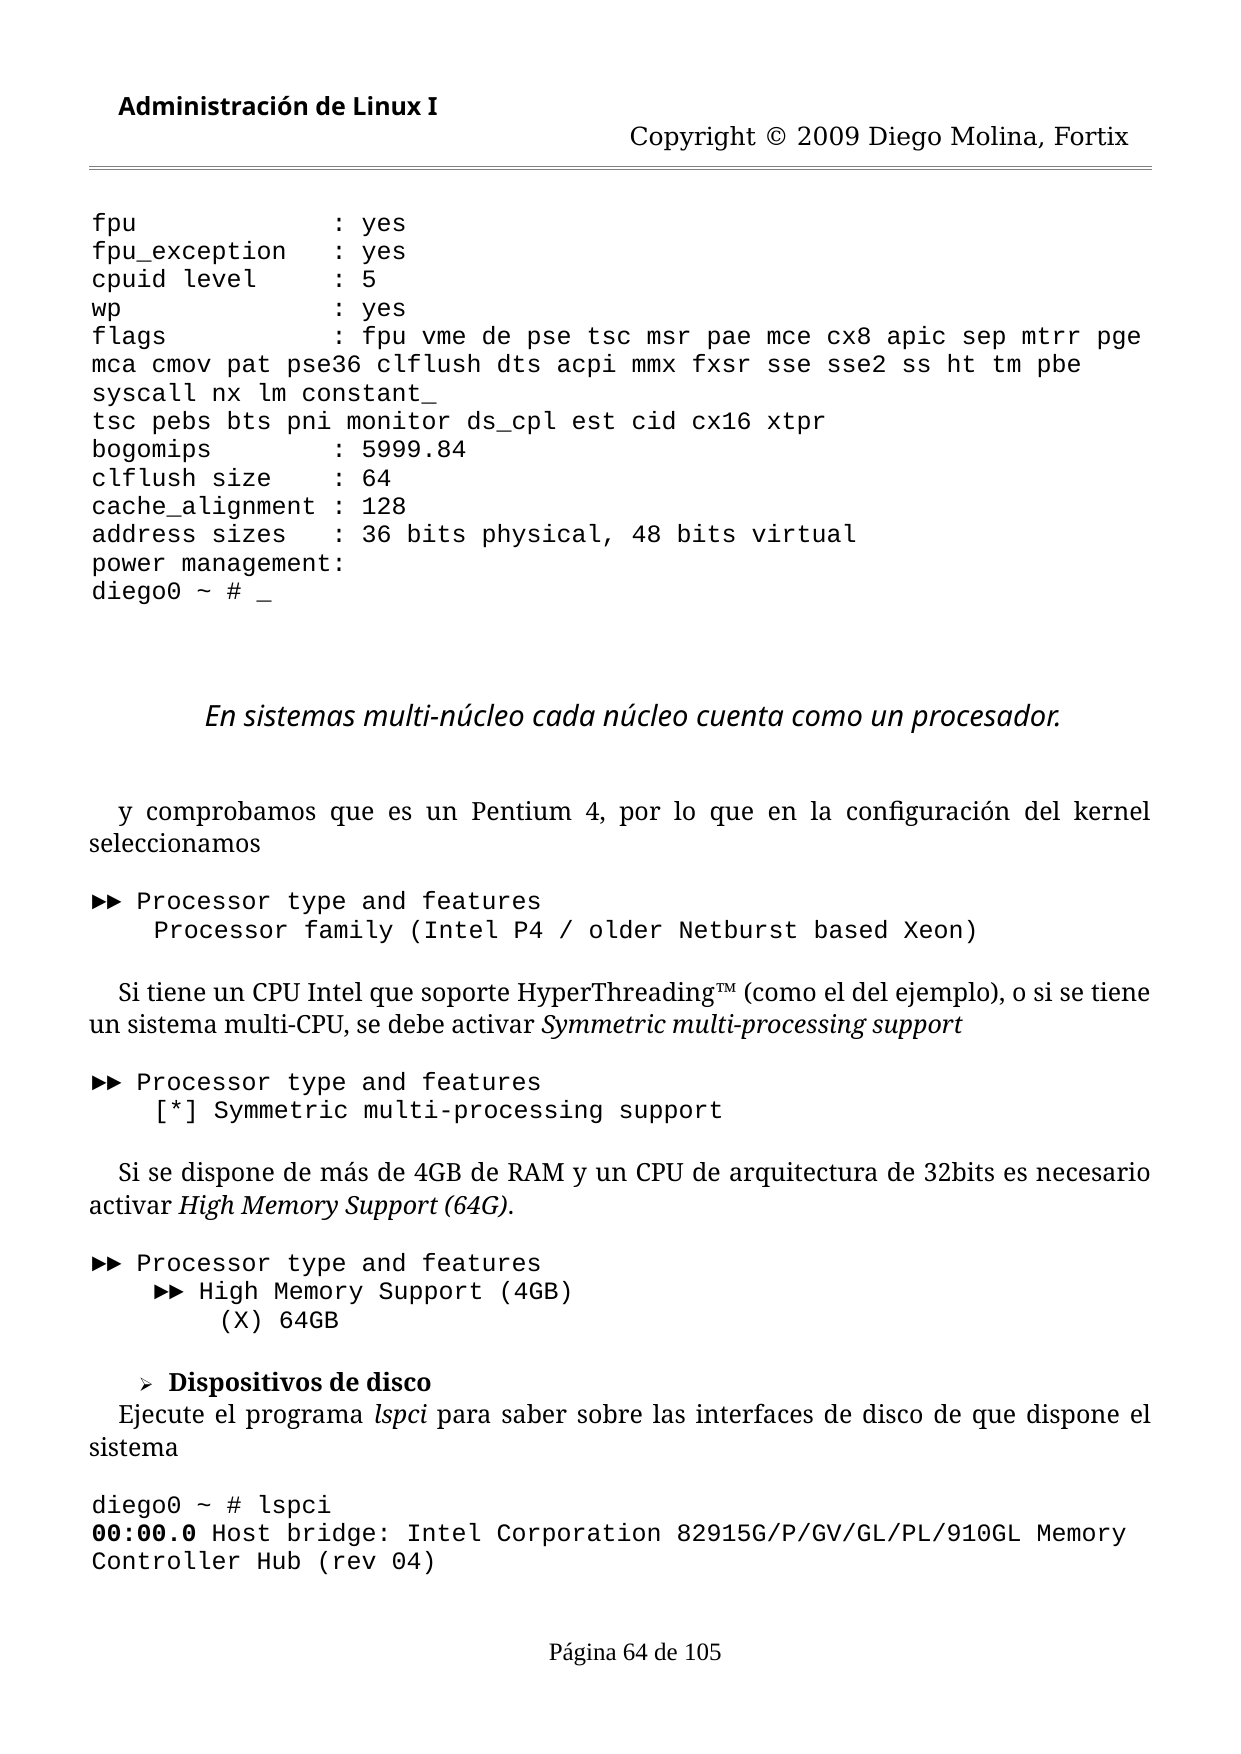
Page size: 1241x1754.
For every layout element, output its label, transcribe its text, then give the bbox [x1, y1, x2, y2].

text Processor family (Intel P4 / older Netburst based Xeon) [88, 888, 1152, 975]
list Dispositivos de disco [88, 1365, 1152, 1398]
text fpu : yes [88, 182, 1152, 209]
text clflush size : 64 [88, 436, 1152, 464]
text bogomips : 5999.84 [88, 407, 1152, 436]
text flags : fpu vme de pse tsc msr pae mce cx8 apic sep mtrr pge mca cmov pat pse36 clflush dts acpi mmx fxsr sse sse2 ss ht tm pbe syscall nx lm constant_ [88, 294, 1152, 379]
text Si se dispone de más de 4GB de RAM y un CPU de arquitectura de 32bits es necesario activar High Memory Support (64G). [88, 1156, 1152, 1221]
text ►► Processor type and features [88, 860, 1152, 888]
text tsc pebs bts pni monitor ds_cpl est cid cx16 xtpr [88, 379, 1152, 407]
text power management: [88, 521, 1152, 549]
text ►► High Memory Support (4GB) [88, 1249, 1152, 1278]
text Si tiene un CPU Intel que soporte HyperThreading™ (como el del ejemplo), o si se tiene un sistema multi-CPU, se debe activar Symmetric multi-processing support [88, 975, 1152, 1040]
text ►► Processor type and features [88, 1041, 1152, 1068]
text diego0 ~ # _ [88, 549, 1152, 636]
text [*] Symmetric multi-processing support [88, 1068, 1152, 1156]
text address sizes : 36 bits physical, 48 bits virtual [88, 492, 1152, 521]
text ►► Processor type and features [88, 1222, 1152, 1249]
text diego0 ~ # lspci [88, 1464, 1152, 1491]
text (X) 64GB [88, 1278, 1152, 1365]
text y comprobamos que es un Pentium 4, por lo que en la configuración del kernel seleccionamos [88, 794, 1152, 859]
text cpuid level : 5 [88, 237, 1152, 266]
text cache_alignment : 128 [88, 464, 1152, 492]
text En sistemas multi-núcleo cada núcleo cuenta como un procesador. [88, 696, 1152, 735]
text wp : yes [88, 266, 1152, 294]
text Ejecute el programa lspci para saber sobre las interfaces de disco de que dispone el sistema [88, 1398, 1152, 1463]
text 00:00.0 Host bridge: Intel Corporation 82915G/P/GV/GL/PL/910GL Memory Controller Hub (rev 04) [88, 1491, 1152, 1607]
text fpu_exception : yes [88, 209, 1152, 237]
